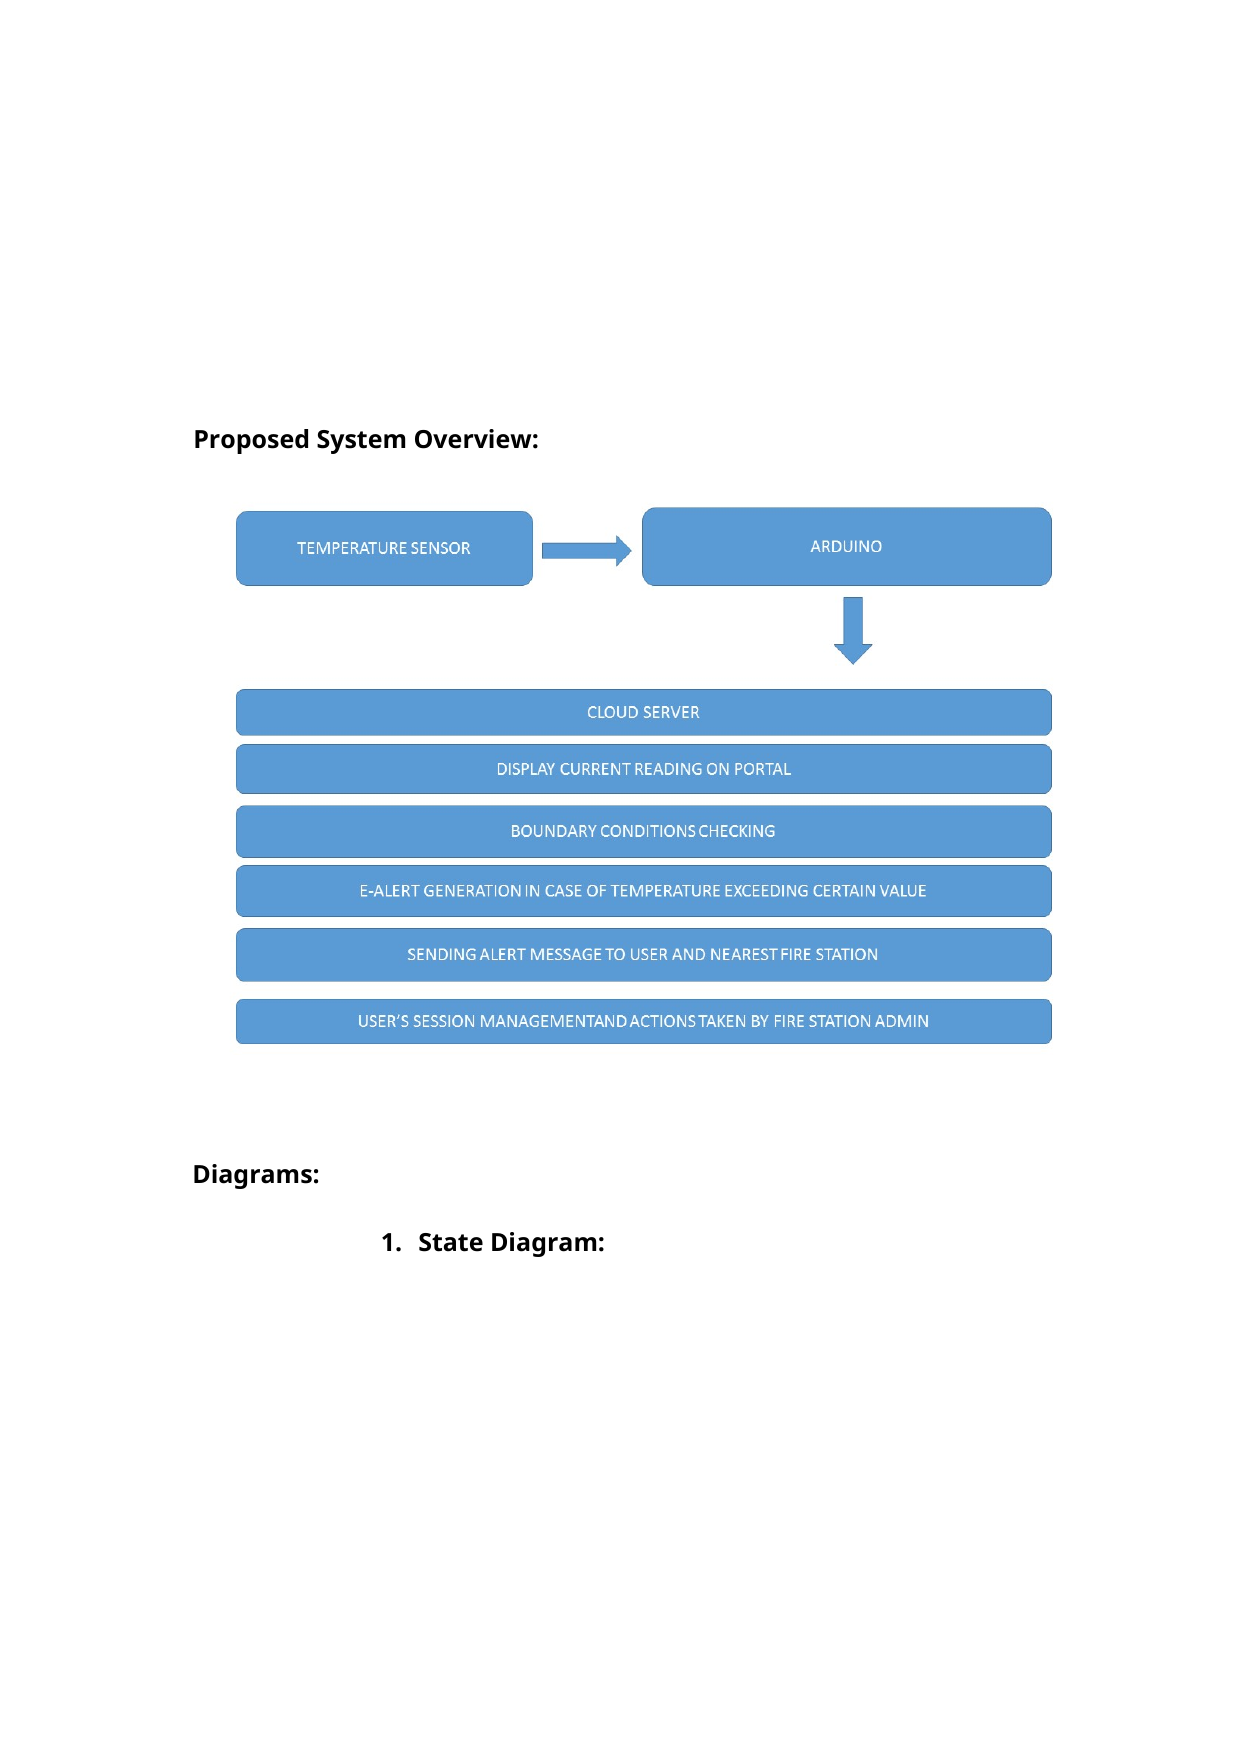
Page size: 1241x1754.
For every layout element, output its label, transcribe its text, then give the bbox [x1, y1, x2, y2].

list State Diagram: [381, 1225, 1122, 1259]
text Proposed System Overview: [193, 422, 1122, 456]
text Diagrams: [192, 1157, 1122, 1191]
